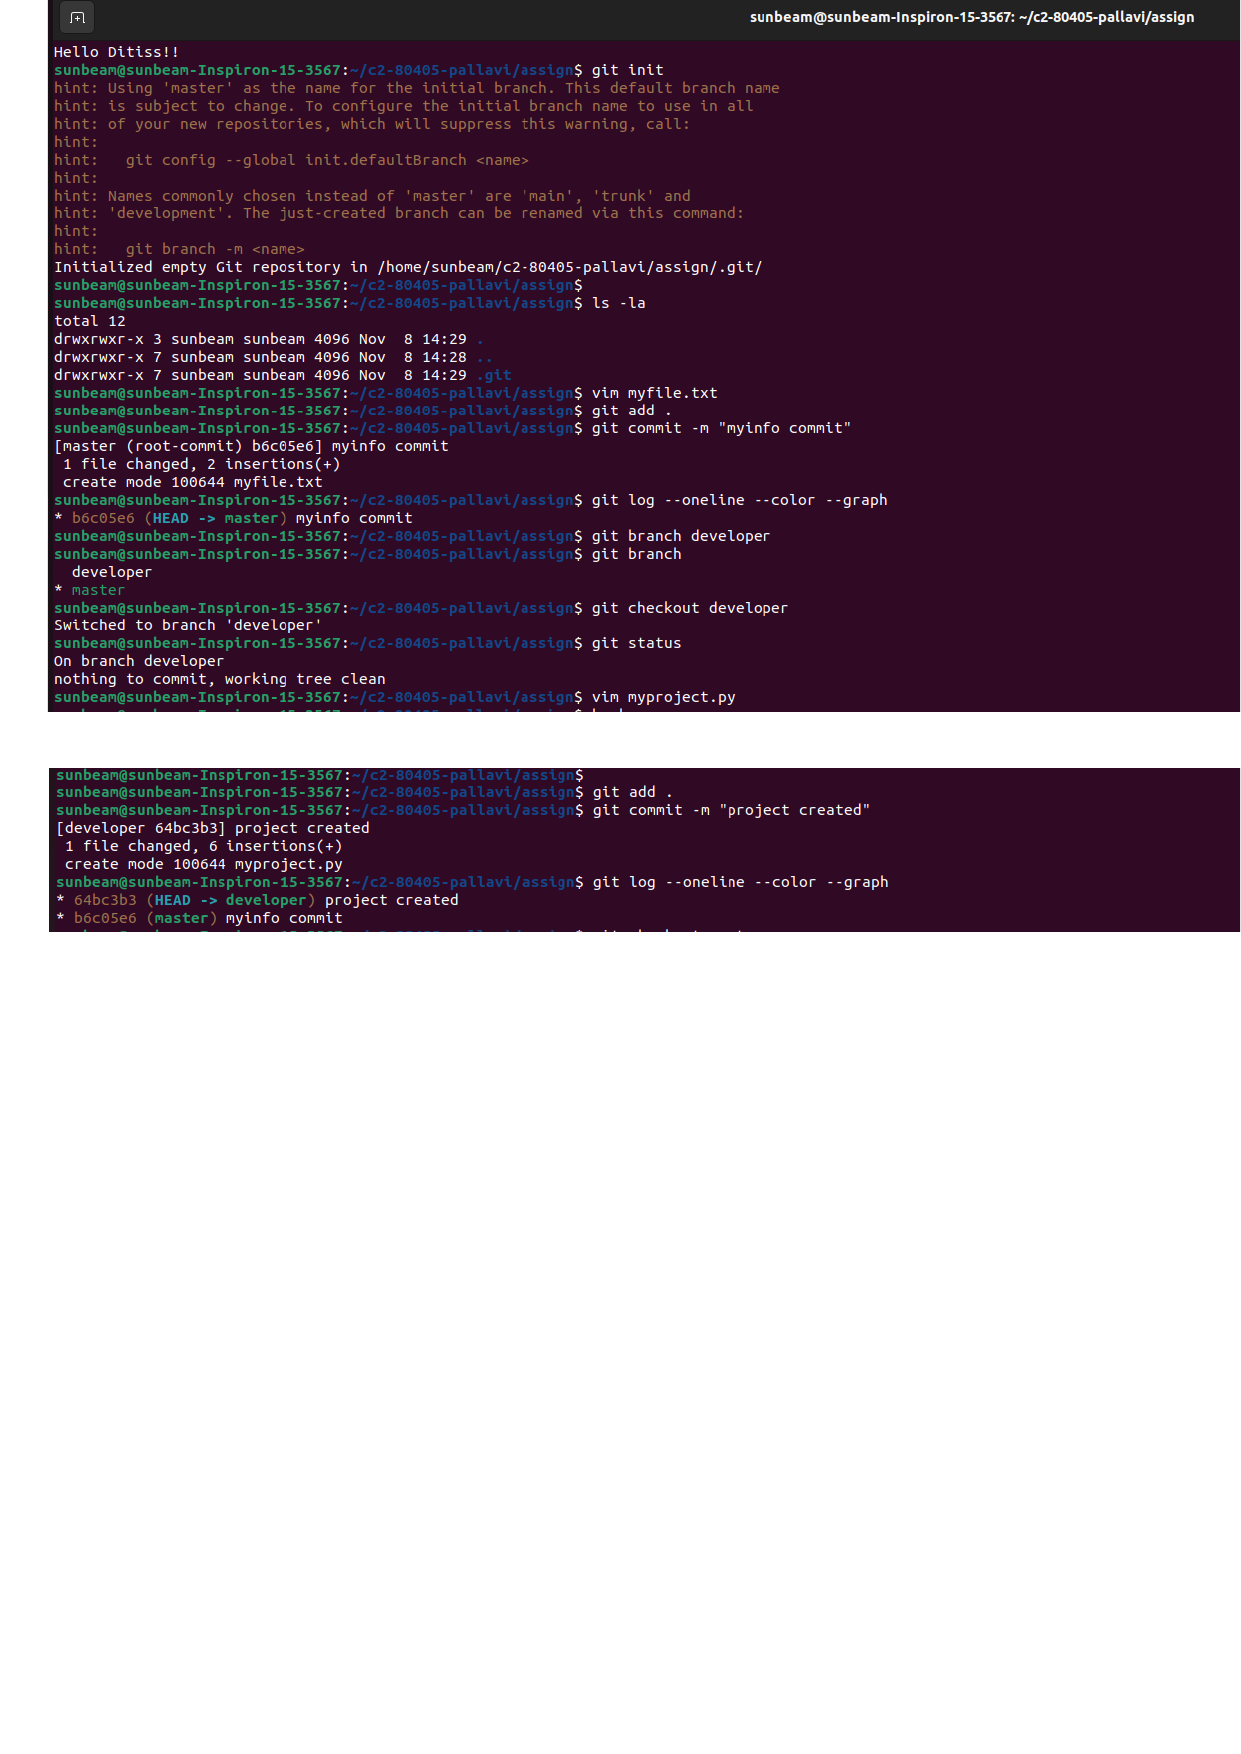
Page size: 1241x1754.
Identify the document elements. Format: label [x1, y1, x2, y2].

picture [47, 0, 1241, 712]
